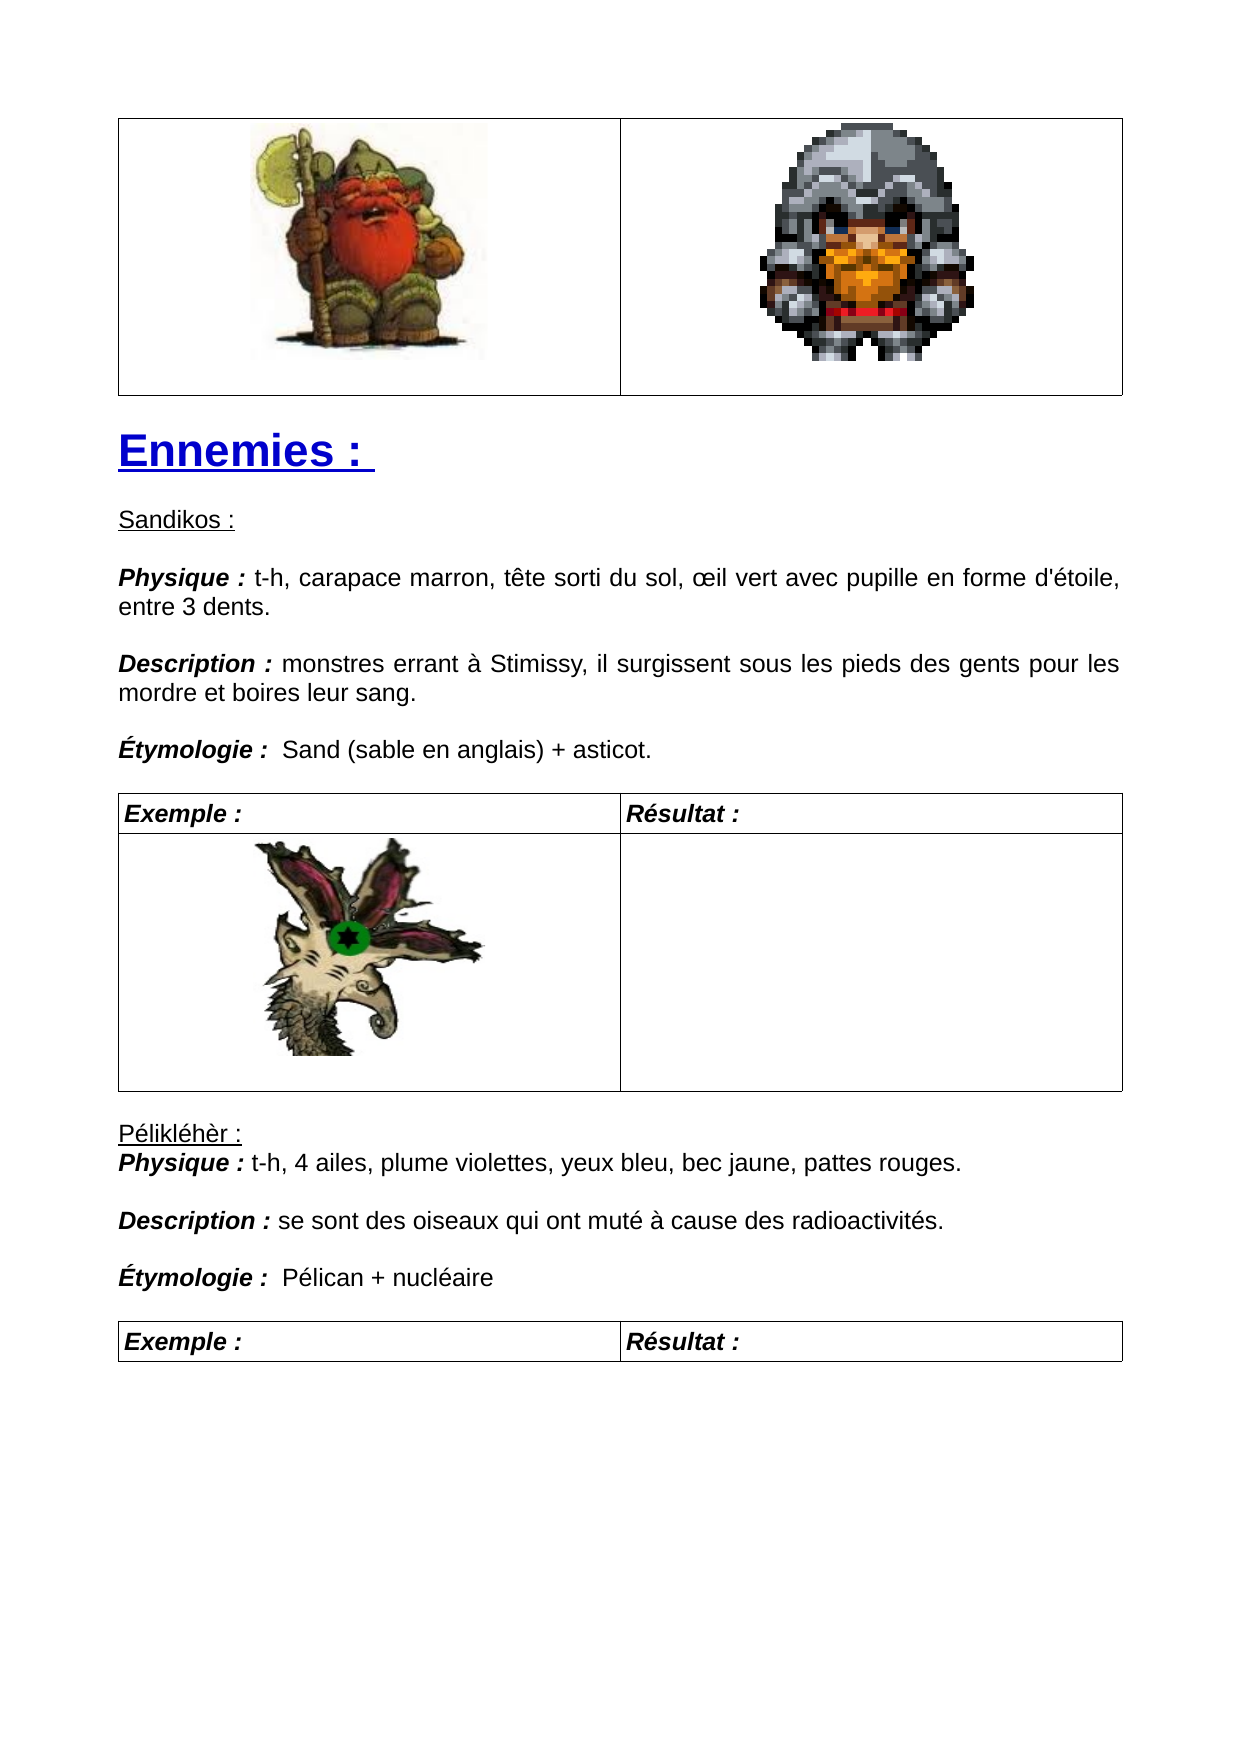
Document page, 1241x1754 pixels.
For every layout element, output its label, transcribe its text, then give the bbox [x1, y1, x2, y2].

table_header Exemple : [119, 1322, 620, 1361]
text Description : se sont des oiseaux qui ont muté à cause des radioactivités. [118, 1206, 1122, 1234]
table_cell [119, 834, 620, 1091]
picture [753, 123, 989, 361]
picture [252, 838, 486, 1056]
text Physique : t-h, 4 ailes, plume violettes, yeux bleu, bec jaune, pattes rouges. [118, 1148, 1122, 1177]
table_header Exemple : [119, 794, 620, 833]
text Étymologie : Pélican + nucléaire [118, 1263, 1122, 1292]
picture [250, 123, 488, 360]
text Sandikos : [118, 505, 1122, 534]
table_cell [621, 834, 1122, 1091]
table_cell [119, 119, 620, 395]
text Pélikléhèr : [118, 1119, 1122, 1148]
text Ennemies : [118, 424, 1122, 476]
table_header Résultat : [621, 794, 1122, 833]
table_cell [621, 119, 1122, 395]
text Description : monstres errant à Stimissy, il surgissent sous les pieds des gents pour les mordre et boires leur sang. [118, 649, 1122, 706]
table_header Résultat : [621, 1322, 1122, 1361]
text Physique : t-h, carapace marron, tête sorti du sol, œil vert avec pupille en forme d'étoile, entre 3 dents. [118, 563, 1122, 620]
text Étymologie : Sand (sable en anglais) + asticot. [118, 735, 1122, 764]
